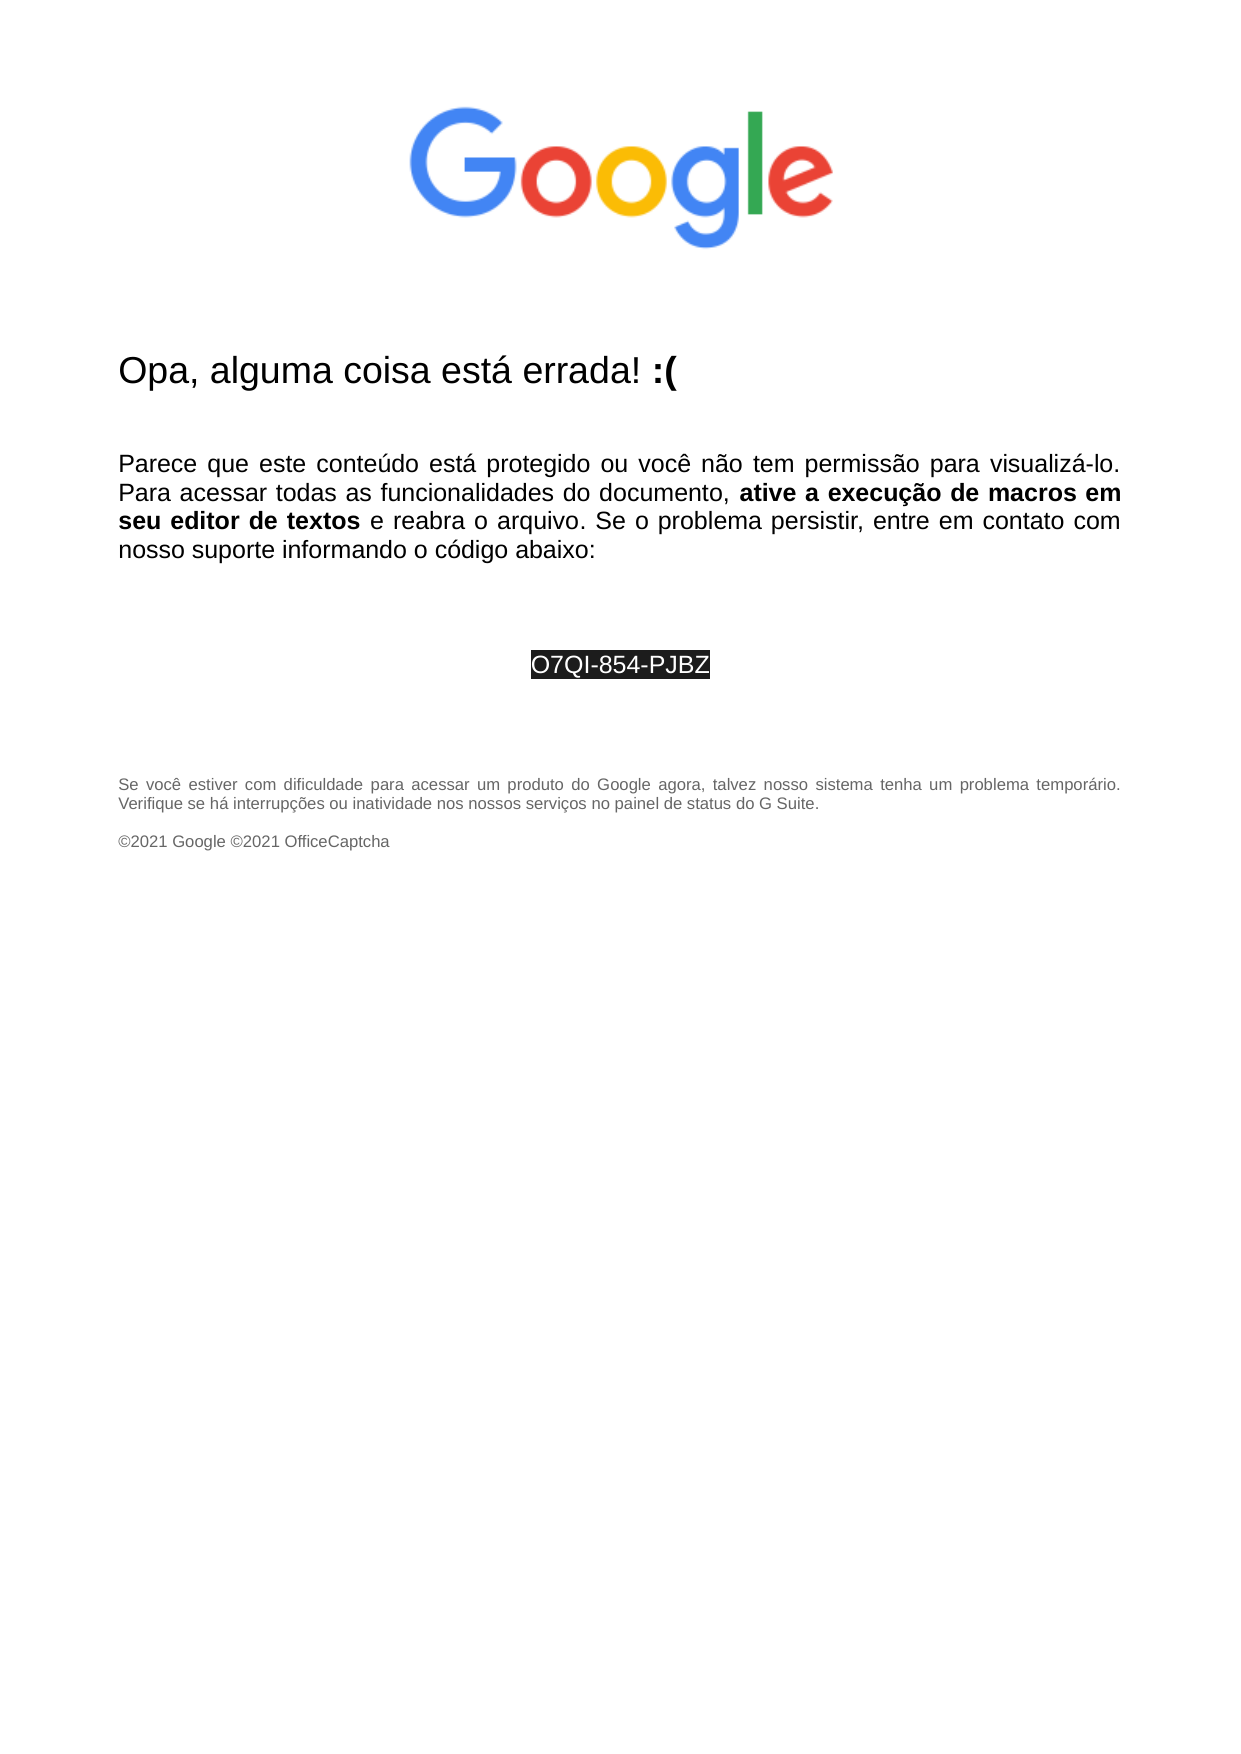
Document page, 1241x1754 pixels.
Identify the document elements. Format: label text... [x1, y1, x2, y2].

text Opa, alguma coisa está errada! :( [118, 348, 1122, 391]
text ©2021 Google ©2021 OfficeCaptcha [118, 832, 1122, 851]
text Parece que este conteúdo está protegido ou você não tem permissão para visualizá-lo. Para acessar todas as funcionalidades do documento, ative a execução de macros em seu editor de textos e reabra o arquivo. Se o problema persistir, entre em contato com nosso suporte informando o código abaixo: [118, 449, 1122, 564]
text Se você estiver com dificuldade para acessar um produto do Google agora, talvez nosso sistema tenha um problema temporário. Verifique se há interrupções ou inatividade nos nossos serviços no painel de status do G Suite. [118, 774, 1122, 813]
text O7QI-854-PJBZ [118, 650, 1122, 679]
picture [382, 91, 858, 265]
